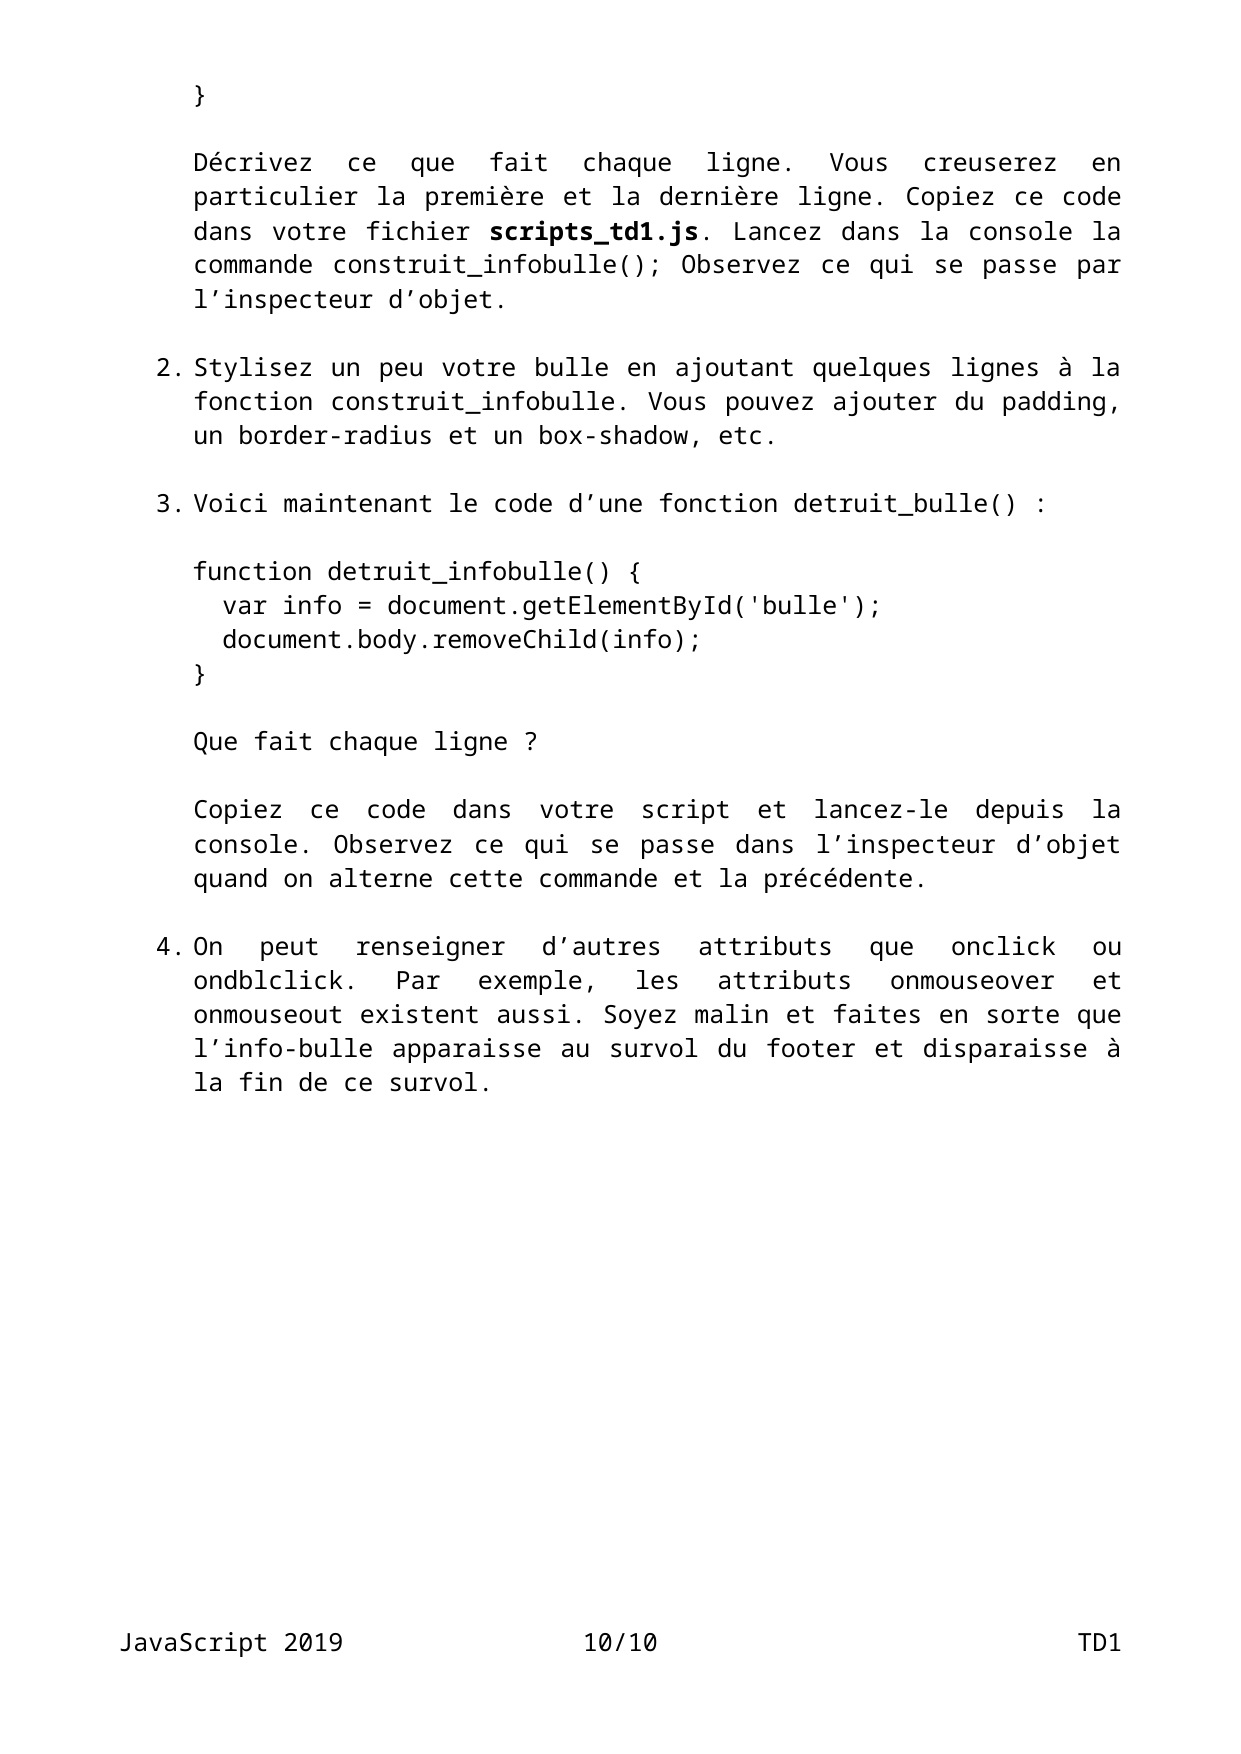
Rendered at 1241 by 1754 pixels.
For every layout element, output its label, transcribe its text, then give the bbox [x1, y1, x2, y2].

text var info = document.getElementById('bulle'); [118, 588, 1122, 622]
list On peut renseigner d’autres attributs que onclick ou ondblclick. Par exemple, les attributs onmouseover et onmouseout existent aussi. Soyez malin et faites en sorte que l’info-bulle apparaisse au survol du footer et disparaisse à la fin de ce survol. [156, 928, 1122, 1099]
text } [118, 656, 1122, 690]
text document.body.removeChild(info); [118, 622, 1122, 656]
text } [118, 77, 1122, 111]
list Décrivez ce que fait chaque ligne. Vous creuserez en particulier la première et la dernière ligne. Copiez ce code dans votre fichier scripts_td1.js. Lancez dans la console la commande construit_infobulle(); Observez ce qui se passe par l’inspecteur d’objet. [156, 145, 1122, 315]
list Copiez ce code dans votre script et lancez-le depuis la console. Observez ce qui se passe dans l’inspecteur d’objet quand on alterne cette commande et la précédente. [156, 792, 1122, 894]
list Que fait chaque ligne ? [156, 724, 1122, 758]
list Stylisez un peu votre bulle en ajoutant quelques lignes à la fonction construit_infobulle. Vous pouvez ajouter du padding, un border-radius et un box-shadow, etc. [156, 349, 1122, 452]
list Voici maintenant le code d’une fonction detruit_bulle() : [156, 486, 1122, 520]
text function detruit_infobulle() { [118, 554, 1122, 588]
